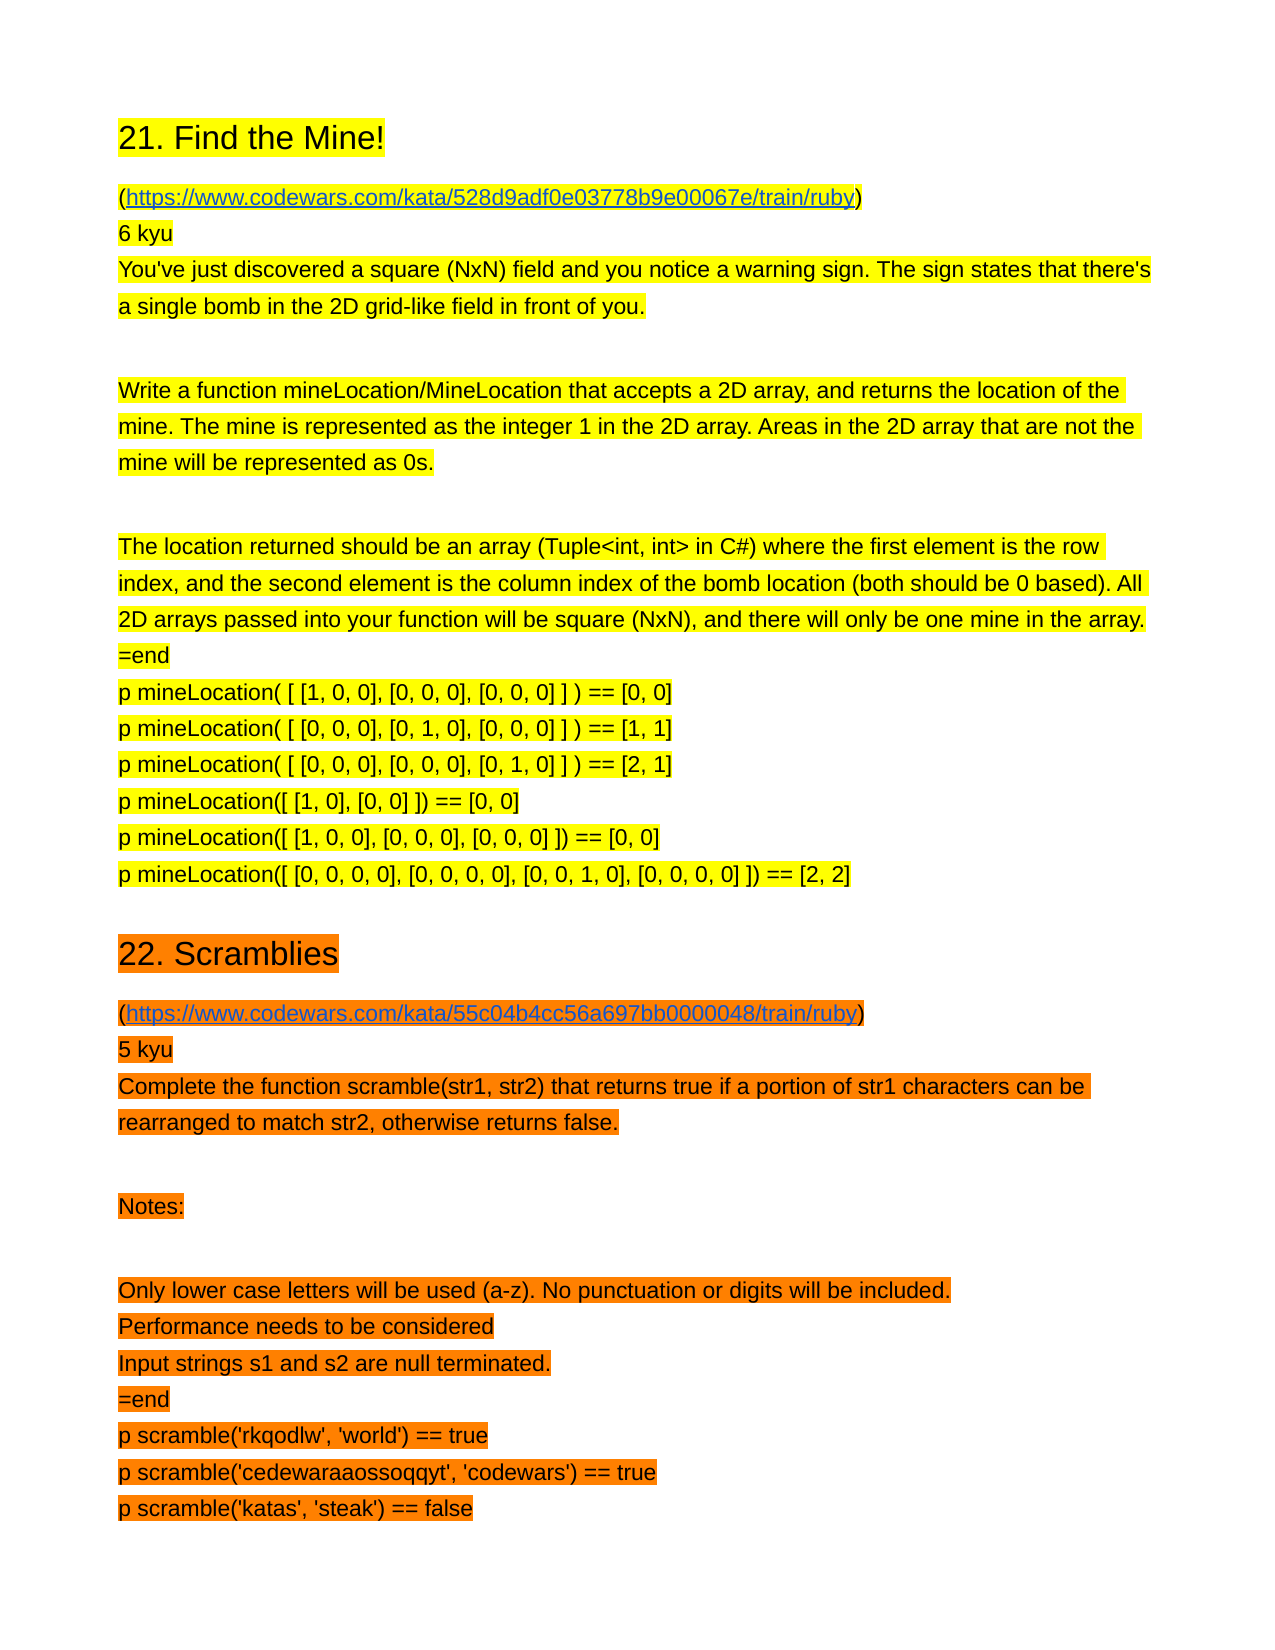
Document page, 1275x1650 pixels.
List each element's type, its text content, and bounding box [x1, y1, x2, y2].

text p scramble('rkqodlw', 'world') == true [118, 1422, 1157, 1449]
text p mineLocation([ [1, 0, 0], [0, 0, 0], [0, 0, 0] ]) == [0, 0] [118, 824, 1157, 851]
text =end [118, 1386, 1157, 1412]
text p mineLocation( [ [0, 0, 0], [0, 1, 0], [0, 0, 0] ] ) == [1, 1] [118, 715, 1157, 741]
text 6 kyu [118, 220, 1157, 246]
text Performance needs to be considered [118, 1313, 1157, 1339]
text (https://www.codewars.com/kata/55c04b4cc56a697bb0000048/train/ruby) [118, 1000, 1157, 1026]
text The location returned should be an array (Tuple<int, int> in C#) where the first element is the row index, and the second element is the column index of the bomb location (both should be 0 based). All 2D arrays passed into your function will be square (NxN), and there will only be one mine in the array. [118, 533, 1157, 632]
text p mineLocation([ [0, 0, 0, 0], [0, 0, 0, 0], [0, 0, 1, 0], [0, 0, 0, 0] ]) == [2, 2] [118, 861, 1157, 887]
text You've just discovered a square (NxN) field and you notice a warning sign. The sign states that there's a single bomb in the 2D grid-like field in front of you. [118, 256, 1157, 319]
text p mineLocation( [ [0, 0, 0], [0, 0, 0], [0, 1, 0] ] ) == [2, 1] [118, 751, 1157, 778]
text Notes: [118, 1193, 1157, 1219]
text (https://www.codewars.com/kata/528d9adf0e03778b9e00067e/train/ruby) [118, 184, 1157, 210]
text Input strings s1 and s2 are null terminated. [118, 1349, 1157, 1376]
text Only lower case letters will be used (a-z). No punctuation or digits will be included. [118, 1277, 1157, 1303]
text p mineLocation([ [1, 0], [0, 0] ]) == [0, 0] [118, 788, 1157, 814]
text =end [118, 642, 1157, 669]
subtitle 22. Scramblies [118, 934, 1157, 973]
text 5 kyu [118, 1036, 1157, 1063]
text Complete the function scramble(str1, str2) that returns true if a portion of str1 characters can be rearranged to match str2, otherwise returns false. [118, 1073, 1157, 1135]
text Write a function mineLocation/MineLocation that accepts a 2D array, and returns the location of the mine. The mine is represented as the integer 1 in the 2D array. Areas in the 2D array that are not the mine will be represented as 0s. [118, 377, 1157, 476]
text p mineLocation( [ [1, 0, 0], [0, 0, 0], [0, 0, 0] ] ) == [0, 0] [118, 679, 1157, 705]
subtitle 21. Find the Mine! [118, 118, 1157, 157]
text p scramble('katas', 'steak') == false [118, 1495, 1157, 1521]
text p scramble('cedewaraaossoqqyt', 'codewars') == true [118, 1459, 1157, 1485]
